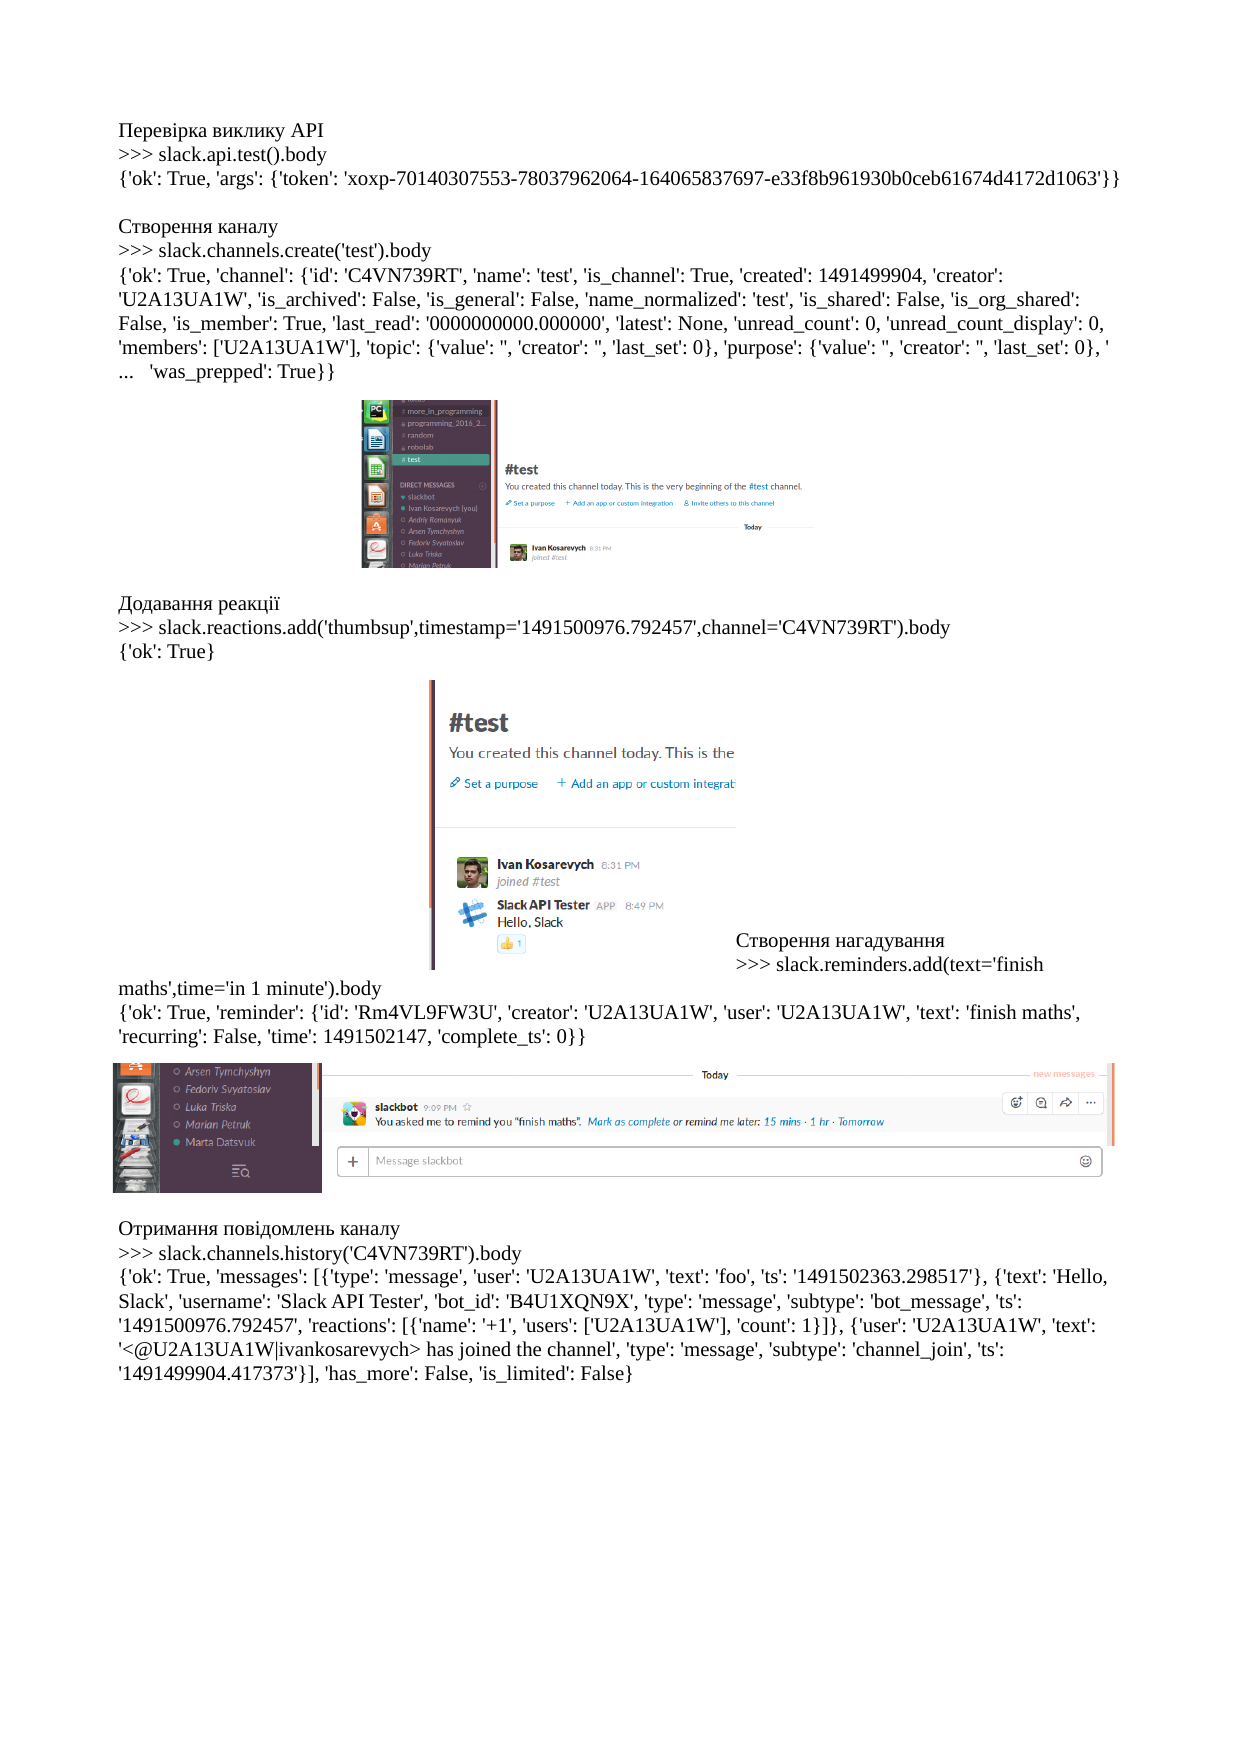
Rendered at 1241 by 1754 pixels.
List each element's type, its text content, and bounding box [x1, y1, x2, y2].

text Додавання реакції [118, 591, 1122, 615]
text [118, 928, 429, 952]
text >>> slack.channels.history('C4VN739RT').body [118, 1240, 1122, 1264]
picture [429, 680, 601, 970]
text >>> slack.reminders.add(text='finish maths',time='in 1 minute').body [118, 952, 1122, 1000]
text {'ok': True, 'channel': {'id': 'C4VN739RT', 'name': 'test', 'is_channel': True, 'created': 1491499904, 'creator': 'U2A13UA1W', 'is_archived': False, 'is_general': False, 'name_normalized': 'test', 'is_shared': False, 'is_org_shared': False, 'is_member': True, 'last_read': '0000000000.000000', 'latest': None, 'unread_count': 0, 'unread_count_display': 0, 'members': ['U2A13UA1W'], 'topic': {'value': '', 'creator': '', 'last_set': 0}, 'purpose': {'value': '', 'creator': '', 'last_set': 0}, ' ... 'was_prepped': True}} [118, 262, 1122, 383]
text {'ok': True} [118, 639, 1122, 663]
text {'ok': True, 'reminder': {'id': 'Rm4VL9FW3U', 'creator': 'U2A13UA1W', 'user': 'U2A13UA1W', 'text': 'finish maths', 'recurring': False, 'time': 1491502147, 'complete_ts': 0}} [118, 1000, 1122, 1048]
text >>> slack.api.test().body [118, 142, 1122, 166]
text Перевірка виклику АРІ [118, 118, 1122, 142]
text Отримання повідомлень каналу [118, 1216, 1122, 1240]
text {'ok': True, 'messages': [{'type': 'message', 'user': 'U2A13UA1W', 'text': 'foo', 'ts': '1491502363.298517'}, {'text': 'Hello, Slack', 'username': 'Slack API Tester', 'bot_id': 'B4U1XQN9X', 'type': 'message', 'subtype': 'bot_message', 'ts': '1491500976.792457', 'reactions': [{'name': '+1', 'users': ['U2A13UA1W'], 'count': 1}]}, {'user': 'U2A13UA1W', 'text': '<@U2A13UA1W|ivankosarevych> has joined the channel', 'type': 'message', 'subtype': 'channel_join', 'ts': '1491499904.417373'}], 'has_more': False, 'is_limited': False} [118, 1264, 1122, 1385]
text >>> slack.channels.create('test').body [118, 238, 1122, 262]
picture [361, 400, 815, 568]
text Створення нагадування [601, 928, 1122, 952]
text >>> slack.reactions.add('thumbsup',timestamp='1491500976.792457',channel='C4VN739RT').body [118, 615, 1122, 639]
text Створення каналу [118, 214, 1122, 238]
text {'ok': True, 'args': {'token': 'xoxp-70140307553-78037962064-164065837697-e33f8b961930b0ceb61674d4172d1063'}} [118, 166, 1122, 190]
